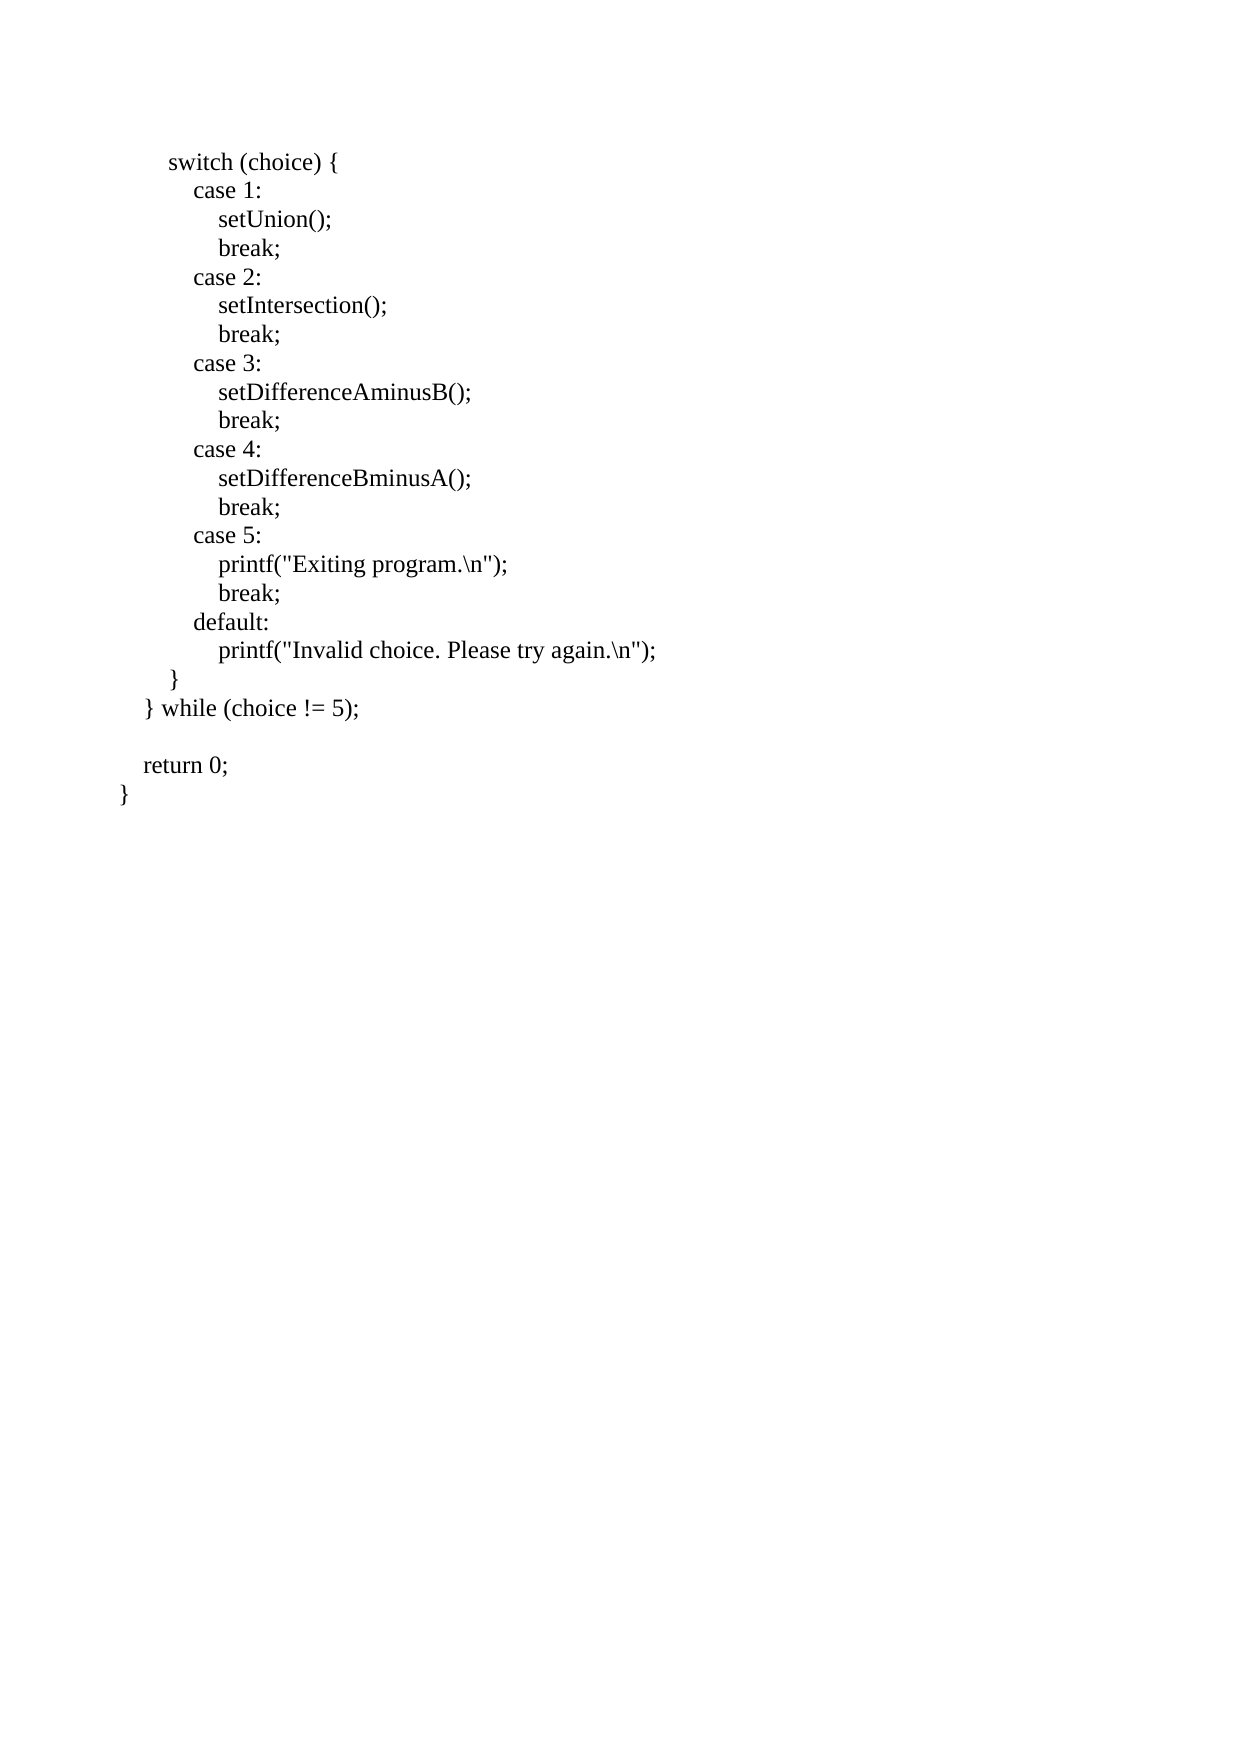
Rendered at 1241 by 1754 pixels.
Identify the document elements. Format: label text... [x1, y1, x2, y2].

text case 3: [118, 348, 1122, 377]
text setUnion(); [118, 204, 1122, 233]
text } while (choice != 5); [118, 693, 1122, 722]
text case 2: [118, 262, 1122, 291]
text switch (choice) { [118, 147, 1122, 176]
text break; [118, 578, 1122, 607]
text case 4: [118, 434, 1122, 463]
text printf("Invalid choice. Please try again.\n"); [118, 636, 1122, 664]
text break; [118, 492, 1122, 521]
text case 5: [118, 521, 1122, 549]
text setDifferenceAminusB(); [118, 377, 1122, 406]
text setIntersection(); [118, 291, 1122, 319]
text setDifferenceBminusA(); [118, 463, 1122, 492]
text break; [118, 233, 1122, 262]
text } [118, 779, 1122, 808]
text break; [118, 319, 1122, 348]
text printf("Exiting program.\n"); [118, 549, 1122, 578]
text default: [118, 607, 1122, 636]
text } [118, 664, 1122, 693]
text case 1: [118, 176, 1122, 204]
text return 0; [118, 751, 1122, 779]
text break; [118, 406, 1122, 434]
